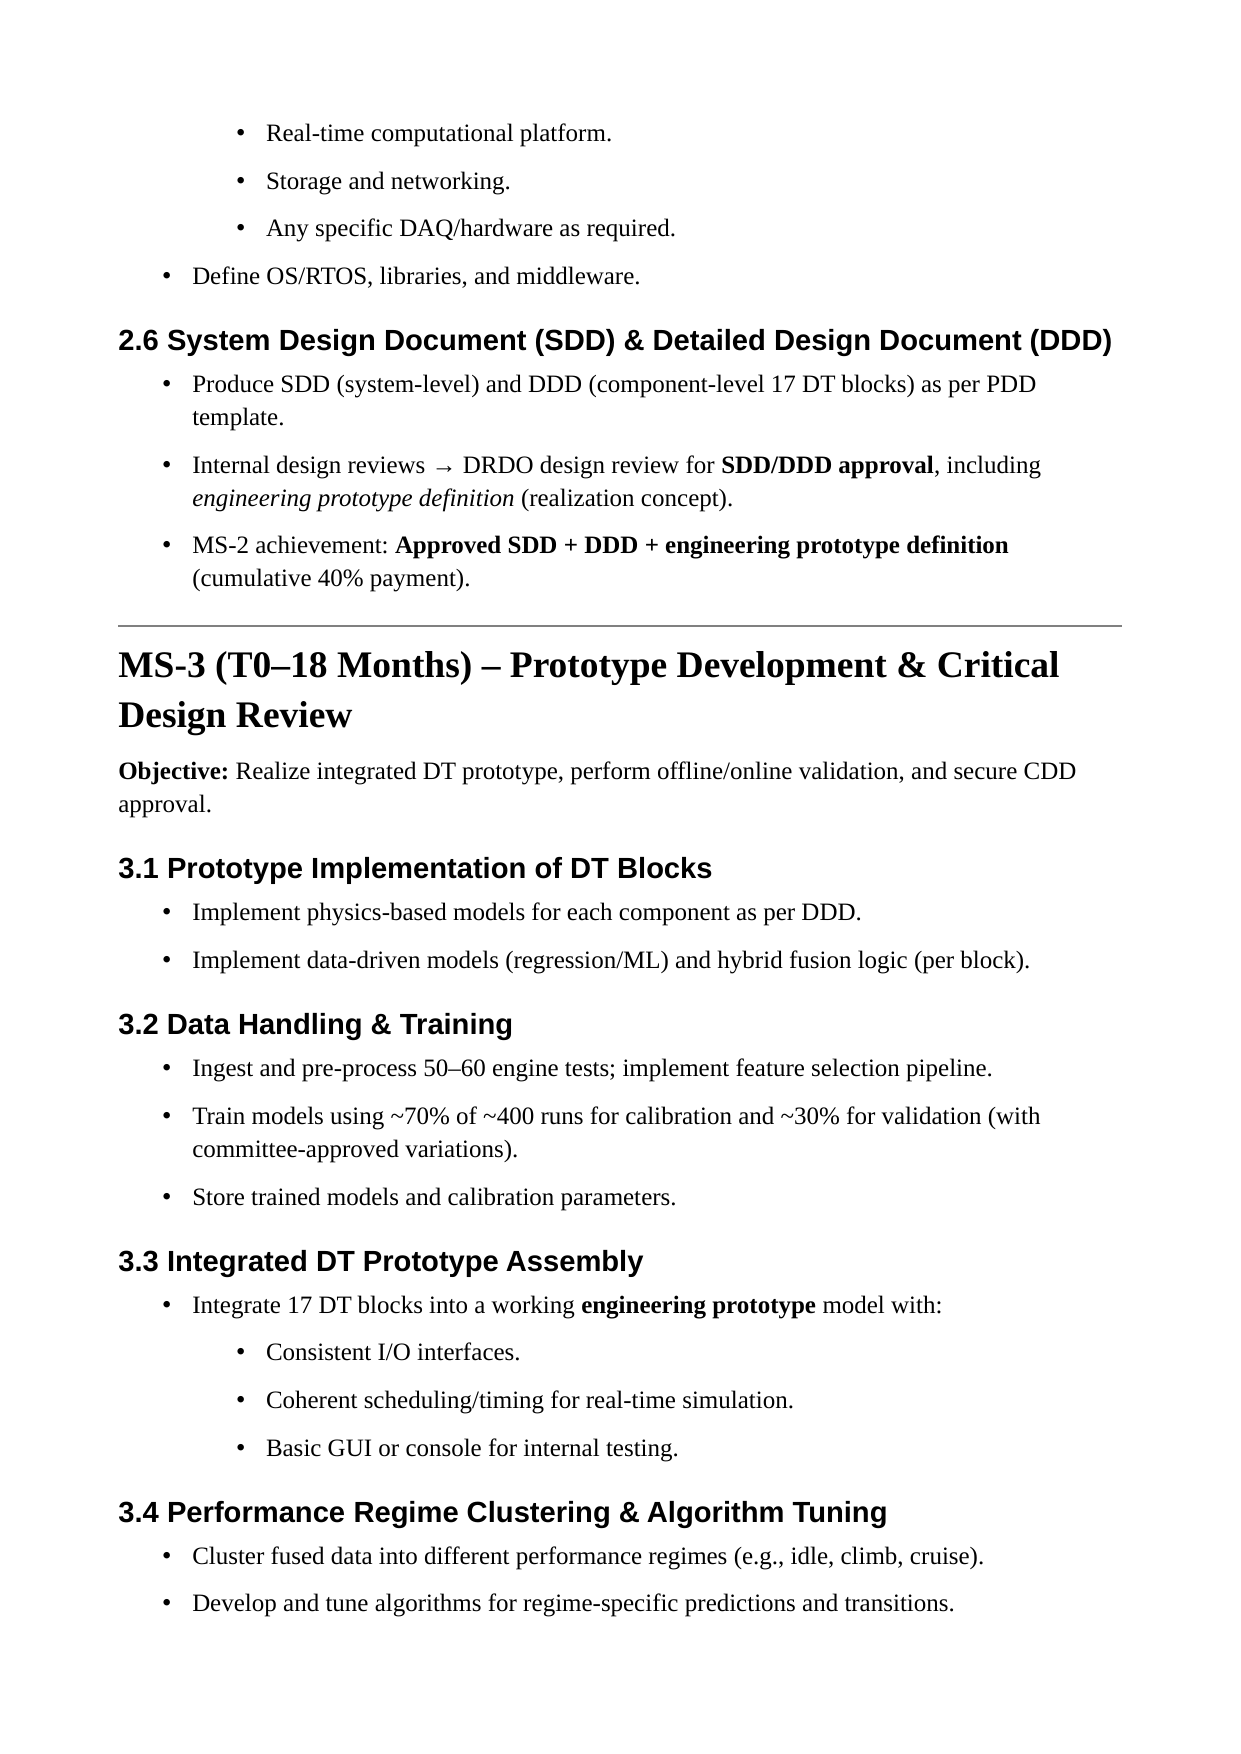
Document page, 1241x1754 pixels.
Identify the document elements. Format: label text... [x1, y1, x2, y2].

list Train models using ~70% of ~400 runs for calibration and ~30% for validation (with committee-approved variations).​ [162, 1101, 1122, 1163]
list Implement physics-based models for each component as per DDD.​ [162, 897, 1122, 926]
list Produce SDD (system-level) and DDD (component-level 17 DT blocks) as per PDD template.​ [162, 369, 1122, 431]
subtitle 3.4 Performance Regime Clustering & Algorithm Tuning [118, 1495, 1122, 1528]
list Coherent scheduling/timing for real-time simulation. [236, 1385, 1122, 1414]
list Any specific DAQ/hardware as required.​ [236, 213, 1122, 242]
list Define OS/RTOS, libraries, and middleware. [162, 261, 1122, 290]
text Objective: Realize integrated DT prototype, perform offline/online validation, and secure CDD approval. [118, 756, 1122, 818]
list Implement data-driven models (regression/ML) and hybrid fusion logic (per block). [162, 945, 1122, 974]
subtitle 3.2 Data Handling & Training [118, 1007, 1122, 1041]
list Ingest and pre-process 50–60 engine tests; implement feature selection pipeline.​ [162, 1053, 1122, 1082]
list Basic GUI or console for internal testing.​ [236, 1433, 1122, 1461]
list Internal design reviews → DRDO design review for SDD/DDD approval, including engineering prototype definition (realization concept). [162, 450, 1122, 512]
subtitle MS‑3 (T0–18 Months) – Prototype Development & Critical Design Review [118, 642, 1122, 735]
subtitle 2.6 System Design Document (SDD) & Detailed Design Document (DDD) [118, 323, 1122, 357]
list MS‑2 achievement: Approved SDD + DDD + engineering prototype definition (cumulative 40% payment).​ [162, 530, 1122, 592]
subtitle 3.1 Prototype Implementation of DT Blocks [118, 851, 1122, 885]
list Consistent I/O interfaces. [236, 1337, 1122, 1366]
list Store trained models and calibration parameters. [162, 1182, 1122, 1210]
list Storage and networking. [236, 166, 1122, 194]
list Integrate 17 DT blocks into a working engineering prototype model with: [162, 1290, 1122, 1318]
list Develop and tune algorithms for regime-specific predictions and transitions. [162, 1588, 1122, 1617]
list Real-time computational platform. [236, 118, 1122, 147]
list Cluster fused data into different performance regimes (e.g., idle, climb, cruise).​ [162, 1541, 1122, 1569]
subtitle 3.3 Integrated DT Prototype Assembly [118, 1244, 1122, 1277]
